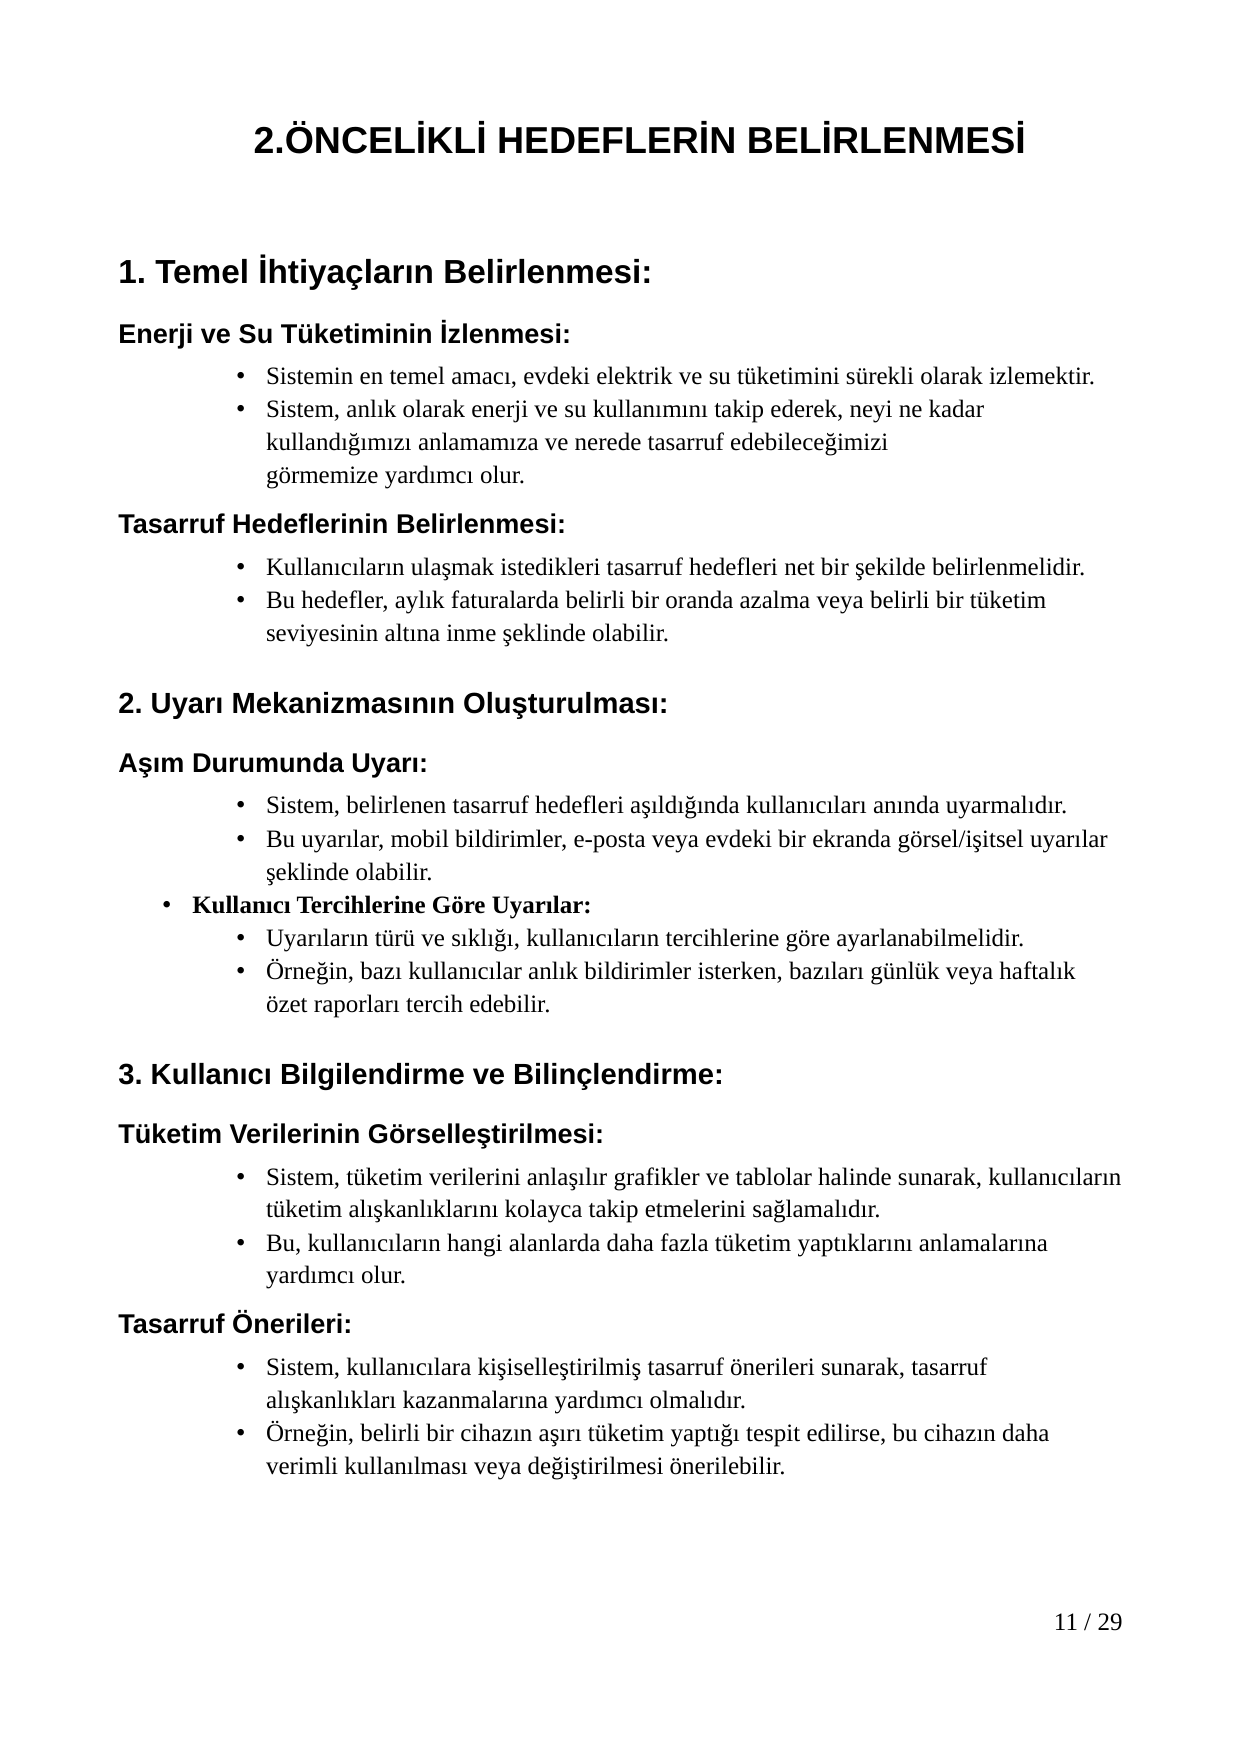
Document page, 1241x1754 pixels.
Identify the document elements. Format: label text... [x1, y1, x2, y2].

subtitle Tasarruf Hedeflerinin Belirlenmesi: [118, 508, 1122, 539]
list Uyarıların türü ve sıklığı, kullanıcıların tercihlerine göre ayarlanabilmelidir. [236, 923, 1122, 951]
subtitle 3. Kullanıcı Bilgilendirme ve Bilinçlendirme: [118, 1057, 1122, 1091]
subtitle 1. Temel İhtiyaçların Belirlenmesi: [118, 252, 1122, 291]
list Sistem, anlık olarak enerji ve su kullanımını takip ederek, neyi ne kadar kullandığımızı anlamamıza ve nerede tasarruf edebileceğimizi görmemize yardımcı olur. [236, 394, 1122, 489]
list Bu uyarılar, mobil bildirimler, e-posta veya evdeki bir ekranda görsel/işitsel uyarılar şeklinde olabilir. [236, 824, 1122, 885]
subtitle 2.ÖNCELİKLİ HEDEFLERİN BELİRLENMESİ [118, 118, 1122, 161]
list Örneğin, bazı kullanıcılar anlık bildirimler isterken, bazıları günlük veya haftalık özet raporları tercih edebilir. [236, 956, 1122, 1017]
list Kullanıcı Tercihlerine Göre Uyarılar: [162, 890, 1122, 918]
list Örneğin, belirli bir cihazın aşırı tüketim yaptığı tespit edilirse, bu cihazın daha verimli kullanılması veya değiştirilmesi önerilebilir. [236, 1418, 1122, 1480]
subtitle 2. Uyarı Mekanizmasının Oluşturulması: [118, 686, 1122, 720]
list Sistem, belirlenen tasarruf hedefleri aşıldığında kullanıcıları anında uyarmalıdır. [236, 791, 1122, 819]
list Sistem, tüketim verilerini anlaşılır grafikler ve tablolar halinde sunarak, kullanıcıların tüketim alışkanlıklarını kolayca takip etmelerini sağlamalıdır. [236, 1162, 1122, 1223]
subtitle Tüketim Verilerinin Görselleştirilmesi: [118, 1118, 1122, 1149]
list Kullanıcıların ulaşmak istedikleri tasarruf hedefleri net bir şekilde belirlenmelidir. [236, 552, 1122, 581]
subtitle Enerji ve Su Tüketiminin İzlenmesi: [118, 318, 1122, 349]
subtitle Tasarruf Önerileri: [118, 1308, 1122, 1339]
subtitle Aşım Durumunda Uyarı: [118, 747, 1122, 778]
list Sistem, kullanıcılara kişiselleştirilmiş tasarruf önerileri sunarak, tasarruf alışkanlıkları kazanmalarına yardımcı olmalıdır. [236, 1352, 1122, 1414]
list Sistemin en temel amacı, evdeki elektrik ve su tüketimini sürekli olarak izlemektir. [236, 361, 1122, 390]
list Bu hedefler, aylık faturalarda belirli bir oranda azalma veya belirli bir tüketim seviyesinin altına inme şeklinde olabilir. [236, 585, 1122, 647]
list Bu, kullanıcıların hangi alanlarda daha fazla tüketim yaptıklarını anlamalarına yardımcı olur. [236, 1228, 1122, 1289]
